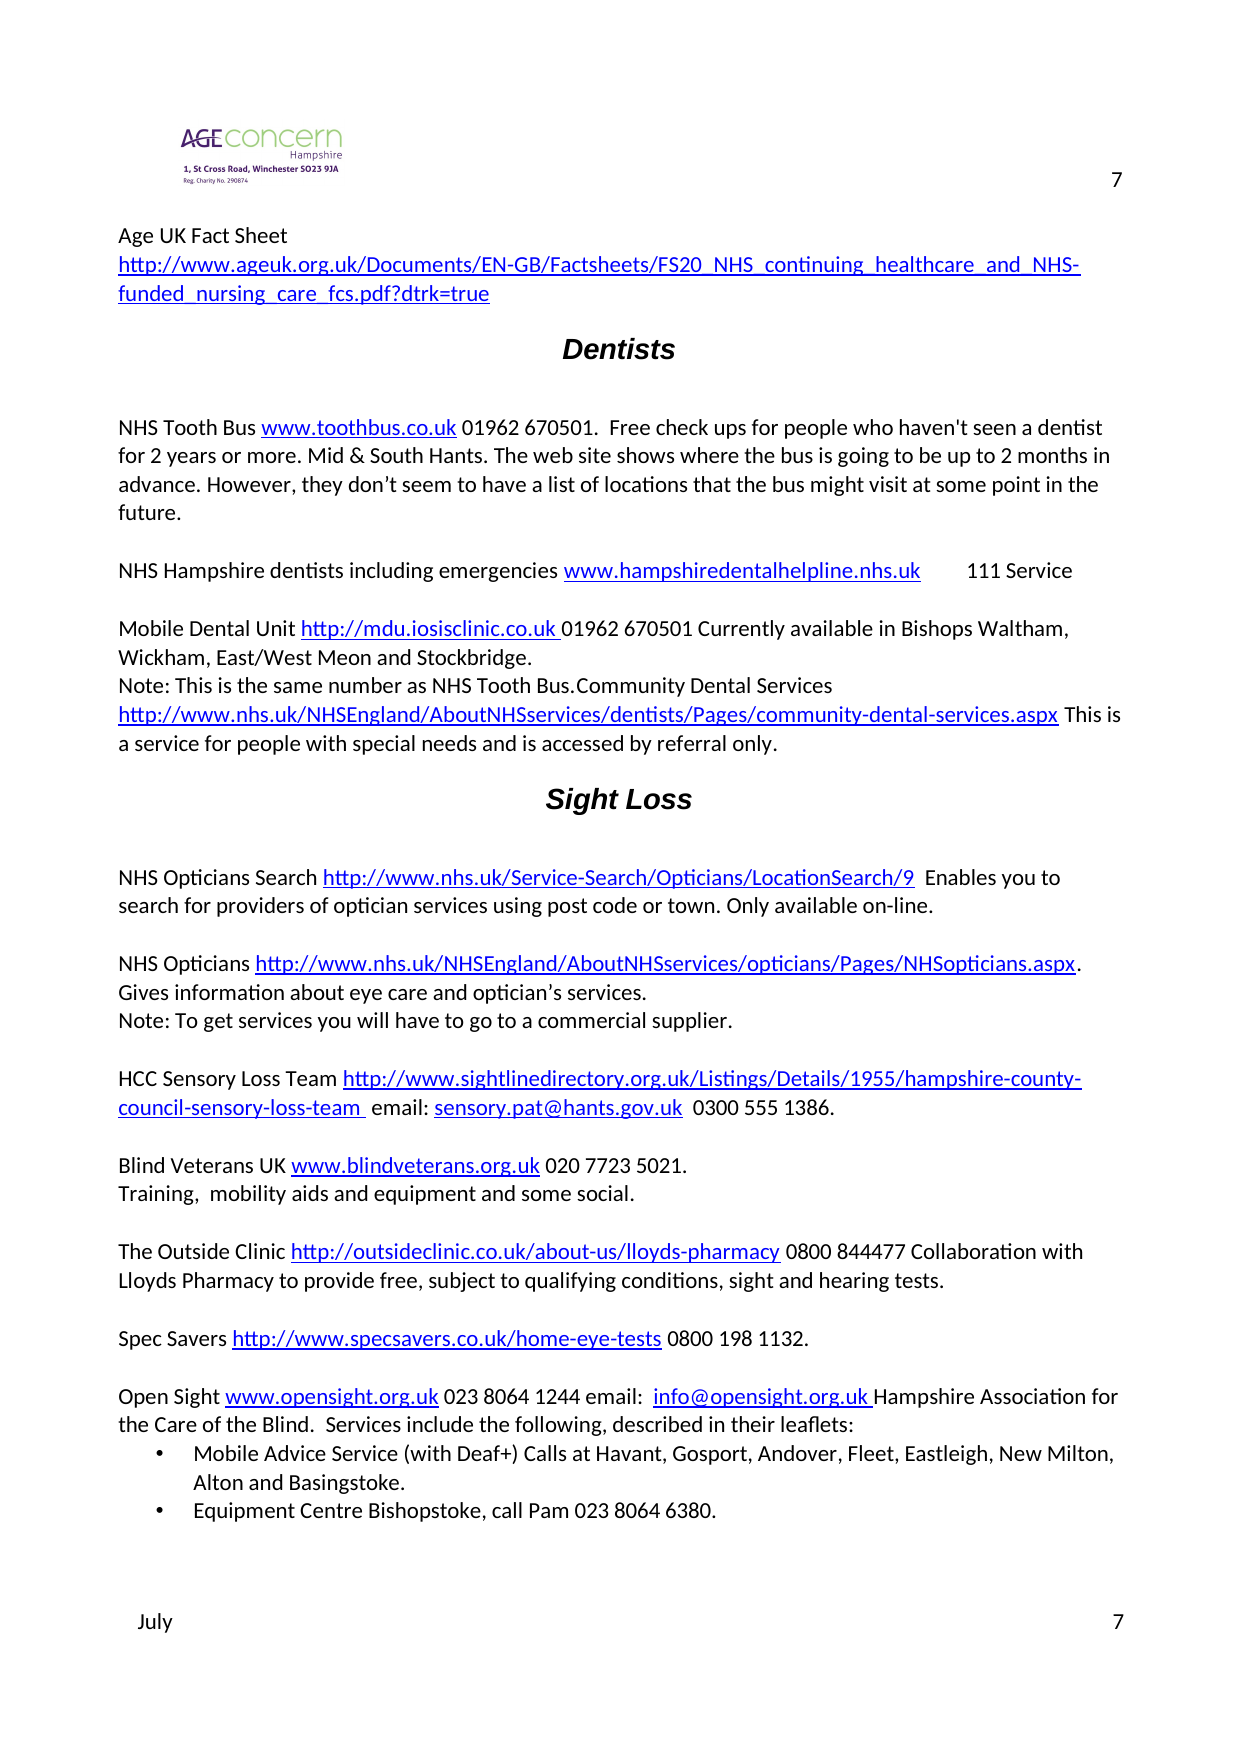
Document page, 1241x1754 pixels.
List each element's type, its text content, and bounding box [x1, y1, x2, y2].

text Blind Veterans UK www.blindveterans.org.uk 020 7723 5021. [118, 1151, 1122, 1179]
text NHS Tooth Bus www.toothbus.co.uk 01962 670501. Free check ups for people who haven't seen a dentist for 2 years or more. Mid & South Hants. The web site shows where the bus is going to be up to 2 months in advance. However, they don’t seem to have a list of locations that the bus might visit at some point in the future. [118, 413, 1122, 527]
text NHS Opticians Search http://www.nhs.uk/Service-Search/Opticians/LocationSearch/9 Enables you to search for providers of optician services using post code or town. Only available on-line. [118, 862, 1122, 919]
text Mobile Dental Unit http://mdu.iosisclinic.co.uk 01962 670501 Currently available in Bishops Waltham, Wickham, East/West Meon and Stockbridge. [118, 614, 1122, 671]
list Mobile Advice Service (with Deaf+) Calls at Havant, Gosport, Andover, Fleet, Eastleigh, New Milton, Alton and Basingstoke. [156, 1439, 1122, 1496]
subtitle Dentists [118, 332, 1122, 366]
picture [178, 119, 345, 186]
text Spec Savers http://www.specsavers.co.uk/home-eye-tests 0800 198 1132. [118, 1324, 1122, 1352]
text HCC Sensory Loss Team http://www.sightlinedirectory.org.uk/Listings/Details/1955/hampshire-county-council-sensory-loss-team email: sensory.pat@hants.gov.uk 0300 555 1386. [118, 1064, 1122, 1121]
text Age UK Fact Sheet http://www.ageuk.org.uk/Documents/EN-GB/Factsheets/FS20_NHS_continuing_healthcare_and_NHS-funded_nursing_care_fcs.pdf?dtrk=true [118, 221, 1122, 307]
list Equipment Centre Bishopstoke, call Pam 023 8064 6380. [156, 1496, 1122, 1524]
text Note: To get services you will have to go to a commercial supplier. [118, 1006, 1122, 1035]
text Training, mobility aids and equipment and some social. [118, 1179, 1122, 1208]
text The Outside Clinic http://outsideclinic.co.uk/about-us/lloyds-pharmacy 0800 844477 Collaboration with Lloyds Pharmacy to provide free, subject to qualifying conditions, sight and hearing tests. [118, 1237, 1122, 1294]
subtitle Sight Loss [118, 782, 1122, 816]
text Open Sight www.opensight.org.uk 023 8064 1244 email: info@opensight.org.uk Hampshire Association for the Care of the Blind. Services include the following, described in their leaflets: [118, 1382, 1122, 1439]
text Note: This is the same number as NHS Tooth Bus.Community Dental Services http://www.nhs.uk/NHSEngland/AboutNHSservices/dentists/Pages/community-dental-services.aspx This is a service for people with special needs and is accessed by referral only. [118, 671, 1122, 757]
text NHS Opticians http://www.nhs.uk/NHSEngland/AboutNHSservices/opticians/Pages/NHSopticians.aspx. Gives information about eye care and optician’s services. [118, 949, 1122, 1006]
text NHS Hampshire dentists including emergencies www.hampshiredentalhelpline.nhs.uk 111 Service [118, 556, 1122, 585]
